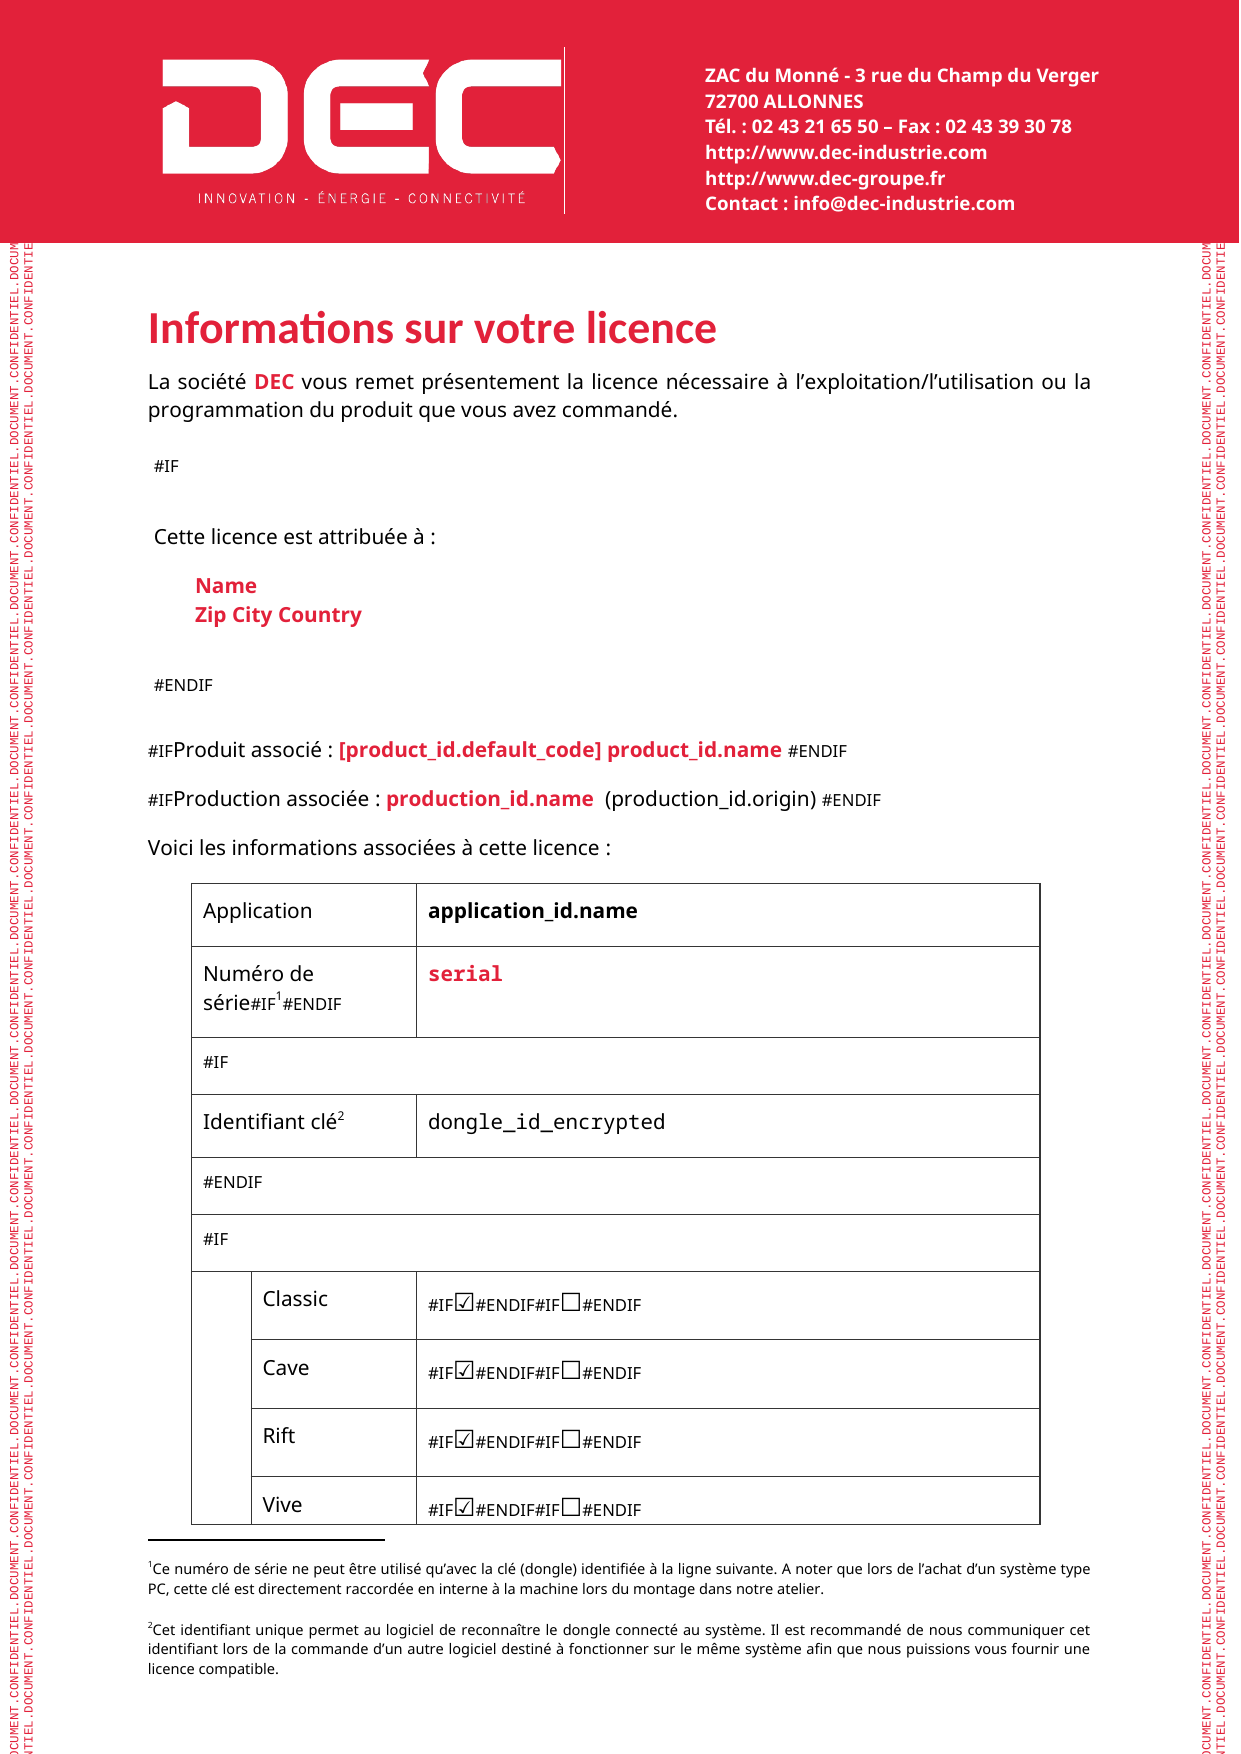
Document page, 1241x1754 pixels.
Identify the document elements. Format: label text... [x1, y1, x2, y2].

table_cell dongle_id_encrypted [417, 1095, 1039, 1157]
table_cell Cave [252, 1340, 416, 1408]
table_cell Identifiant clé [192, 1095, 416, 1157]
table_cell #IF☑#ENDIF#IF☐#ENDIF [417, 1340, 1039, 1408]
table_cell Vive [252, 1477, 416, 1524]
table_cell [192, 1272, 251, 1524]
text Informations sur votre licence [148, 299, 1092, 355]
table_cell #IF☑#ENDIF#IF☐#ENDIF [417, 1477, 1039, 1524]
table_cell #IF [192, 1038, 1039, 1094]
table_cell Cette licence est attribuée à : Name Zip City Country [148, 504, 1092, 655]
table_header #IF [148, 437, 1092, 504]
table_cell #IF [192, 1215, 1039, 1271]
text #IFProduit associé : [product_id.default_code] product_id.name #ENDIF [148, 735, 1092, 763]
table_cell #IF☑#ENDIF#IF☐#ENDIF [417, 1272, 1039, 1339]
table_cell serial [417, 947, 1039, 1037]
table_cell #ENDIF [192, 1158, 1039, 1214]
table_header application_id.name [417, 884, 1039, 946]
text Voici les informations associées à cette licence : [148, 833, 1092, 862]
table_header Application [192, 884, 416, 946]
text La société DEC vous remet présentement la licence nécessaire à l’exploitation/l’utilisation ou la programmation du produit que vous avez commandé. [148, 367, 1092, 424]
table_cell Numéro de série#IF#ENDIF [192, 947, 416, 1037]
table_cell Rift [252, 1409, 416, 1476]
table_cell Classic [252, 1272, 416, 1339]
text #IFProduction associée : production_id.name (production_id.origin) #ENDIF [148, 784, 1092, 813]
table_cell #IF☑#ENDIF#IF☐#ENDIF [417, 1409, 1039, 1476]
picture [154, 47, 565, 215]
table_cell #ENDIF [148, 655, 1092, 722]
